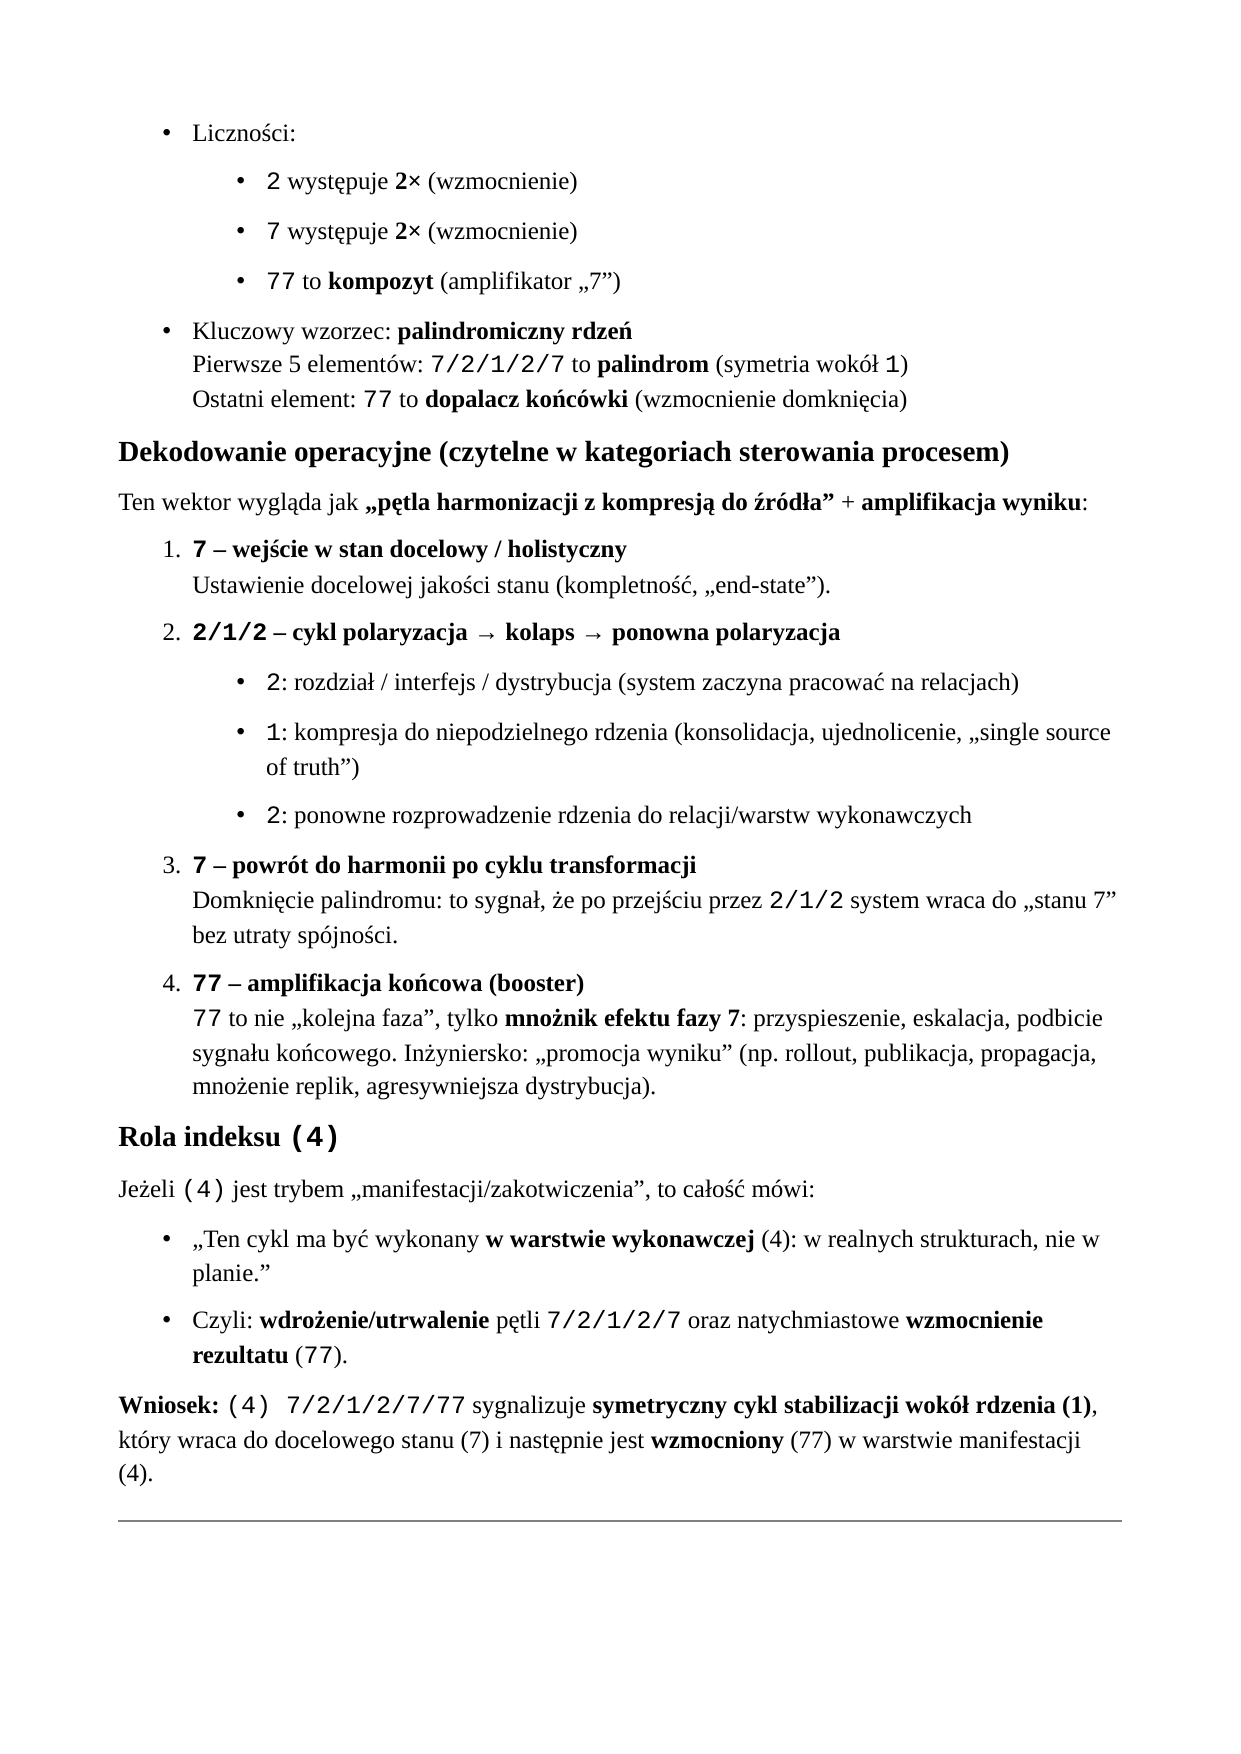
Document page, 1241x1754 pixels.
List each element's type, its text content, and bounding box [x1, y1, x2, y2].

list 2: rozdział / interfejs / dystrybucja (system zaczyna pracować na relacjach) [236, 667, 1122, 698]
list 2/1/2 – cykl polaryzacja → kolaps → ponowna polaryzacja [162, 617, 1122, 648]
list 7 – powrót do harmonii po cyklu transformacji Domknięcie palindromu: to sygnał, że po przejściu przez 2/1/2 system wraca do „stanu 7” bez utraty spójności. [162, 850, 1122, 949]
list Liczności: [162, 118, 1122, 147]
list 2: ponowne rozprowadzenie rdzenia do relacji/warstw wykonawczych [236, 800, 1122, 831]
list 2 występuje 2× (wzmocnienie) [236, 166, 1122, 197]
text Ten wektor wygląda jak „pętla harmonizacji z kompresją do źródła” + amplifikacja wyniku: [118, 487, 1122, 516]
list 7 – wejście w stan docelowy / holistyczny Ustawienie docelowej jakości stanu (kompletność, „end-state”). [162, 534, 1122, 598]
list Czyli: wdrożenie/utrwalenie pętli 7/2/1/2/7 oraz natychmiastowe wzmocnienie rezultatu (77). [162, 1305, 1122, 1371]
subtitle Dekodowanie operacyjne (czytelne w kategoriach sterowania procesem) [118, 434, 1122, 467]
list „Ten cykl ma być wykonany w warstwie wykonawczej (4): w realnych strukturach, nie w planie.” [162, 1224, 1122, 1286]
list Kluczowy wzorzec: palindromiczny rdzeń Pierwsze 5 elementów: 7/2/1/2/7 to palindrom (symetria wokół 1) Ostatni element: 77 to dopalacz końcówki (wzmocnienie domknięcia) [162, 316, 1122, 415]
list 7 występuje 2× (wzmocnienie) [236, 216, 1122, 247]
list 1: kompresja do niepodzielnego rdzenia (konsolidacja, ujednolicenie, „single source of truth”) [236, 717, 1122, 781]
list 77 – amplifikacja końcowa (booster) 77 to nie „kolejna faza”, tylko mnożnik efektu fazy 7: przyspieszenie, eskalacja, podbicie sygnału końcowego. Inżyniersko: „promocja wyniku” (np. rollout, publikacja, propagacja, mnożenie replik, agresywniejsza dystrybucja). [162, 968, 1122, 1100]
text Wniosek: (4) 7/2/1/2/7/77 sygnalizuje symetryczny cykl stabilizacji wokół rdzenia (1), który wraca do docelowego stanu (7) i następnie jest wzmocniony (77) w warstwie manifestacji (4). [118, 1390, 1122, 1487]
text Jeżeli (4) jest trybem „manifestacji/zakotwiczenia”, to całość mówi: [118, 1174, 1122, 1205]
subtitle Rola indeksu (4) [118, 1119, 1122, 1155]
list 77 to kompozyt (amplifikator „7”) [236, 266, 1122, 297]
